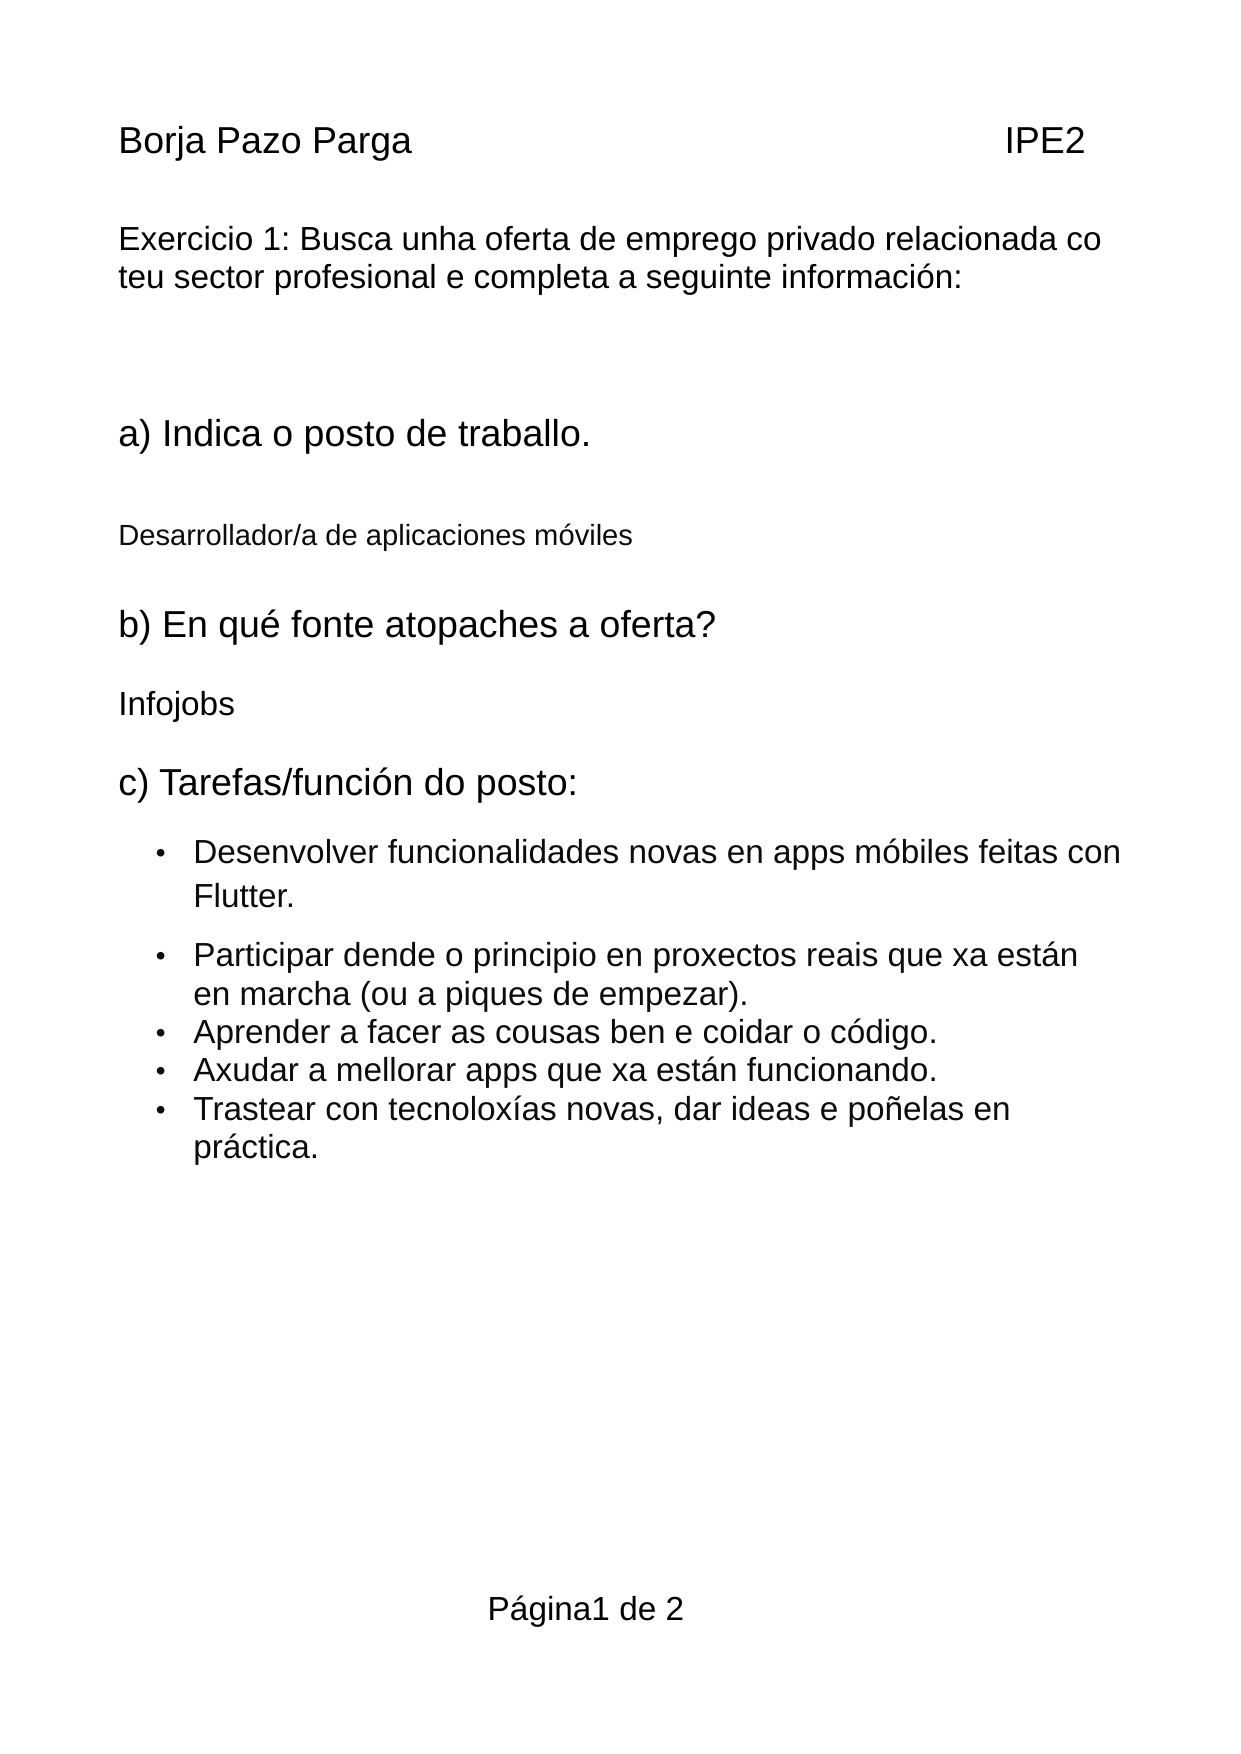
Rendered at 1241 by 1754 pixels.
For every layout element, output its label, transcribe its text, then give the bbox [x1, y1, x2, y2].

text c) Tarefas/función do posto: [118, 760, 1122, 803]
text b) En qué fonte atopaches a oferta? [118, 602, 1122, 645]
list Trastear con tecnoloxías novas, dar ideas e poñelas en práctica. [156, 1089, 1122, 1166]
list Participar dende o principio en proxectos reais que xa están en marcha (ou a piques de empezar). [156, 935, 1122, 1012]
text Exercicio 1: Busca unha oferta de emprego privado relacionada co teu sector profesional e completa a seguinte información: [118, 219, 1122, 296]
text Infojobs [118, 683, 1122, 722]
list Axudar a mellorar apps que xa están funcionando. [156, 1051, 1122, 1089]
list Aprender a facer as cousas ben e coidar o código. [156, 1012, 1122, 1051]
list Desenvolver funcionalidades novas en apps móbiles feitas con Flutter. [156, 832, 1122, 915]
text a) Indica o posto de traballo. [118, 411, 1122, 454]
text Borja Pazo Parga IPE2 [118, 118, 1122, 161]
subtitle Desarrollador/a de aplicaciones móviles [118, 517, 1122, 551]
text Página1 de 2 [118, 1589, 1122, 1627]
